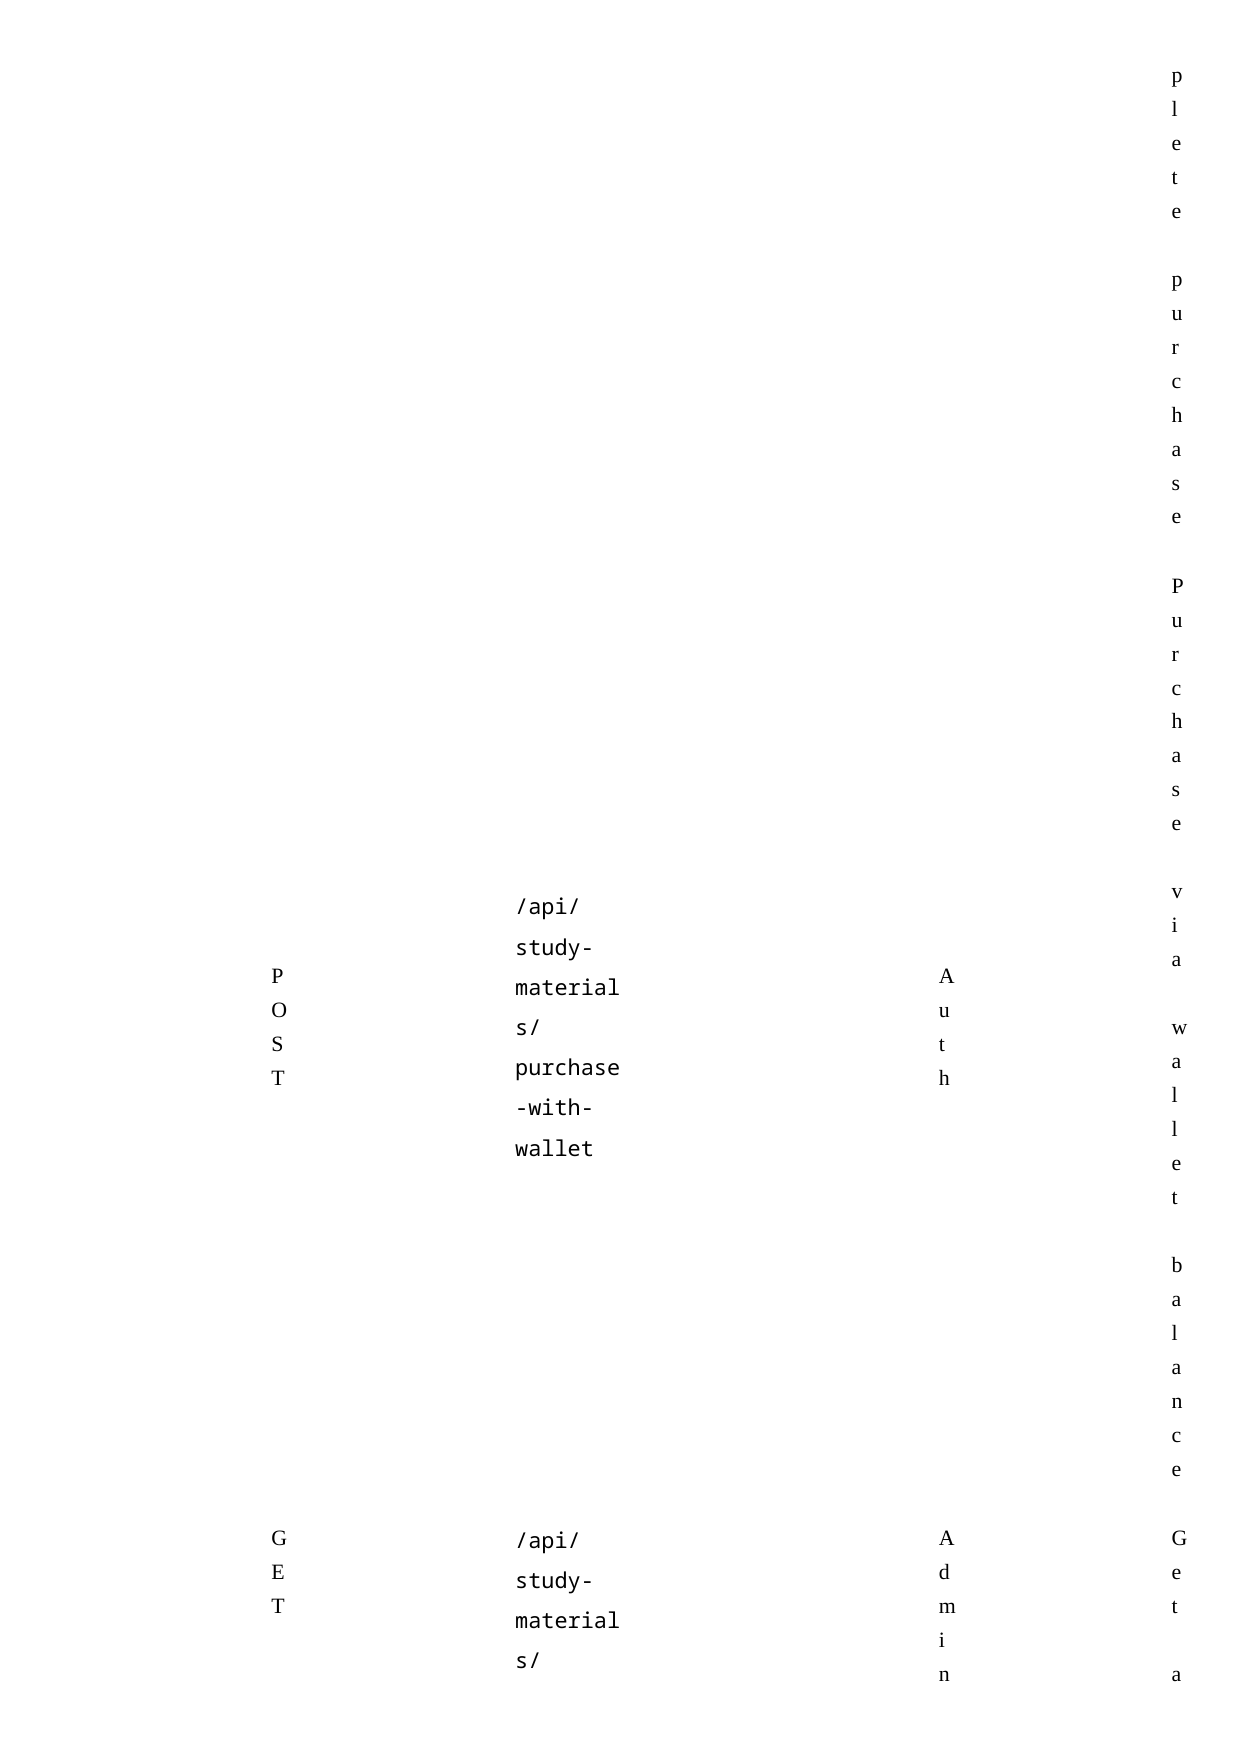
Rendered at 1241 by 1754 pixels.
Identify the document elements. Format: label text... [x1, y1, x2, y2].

table_cell plete purchase [1019, 59, 1240, 570]
table_cell Auth [786, 570, 1018, 1522]
table_cell [786, 59, 1018, 570]
table_cell Purchase via wallet balance [1019, 570, 1240, 1522]
table_cell [118, 59, 362, 570]
table_cell Get a [1019, 1522, 1240, 1689]
table_cell POST [118, 570, 362, 1522]
table_cell Admin [786, 1522, 1018, 1689]
table_cell GET [118, 1522, 362, 1689]
table_cell /api/study-materials/purchase-with-wallet [362, 570, 786, 1522]
table_cell [362, 59, 786, 570]
table_cell /api/study-materials/ [362, 1522, 786, 1689]
